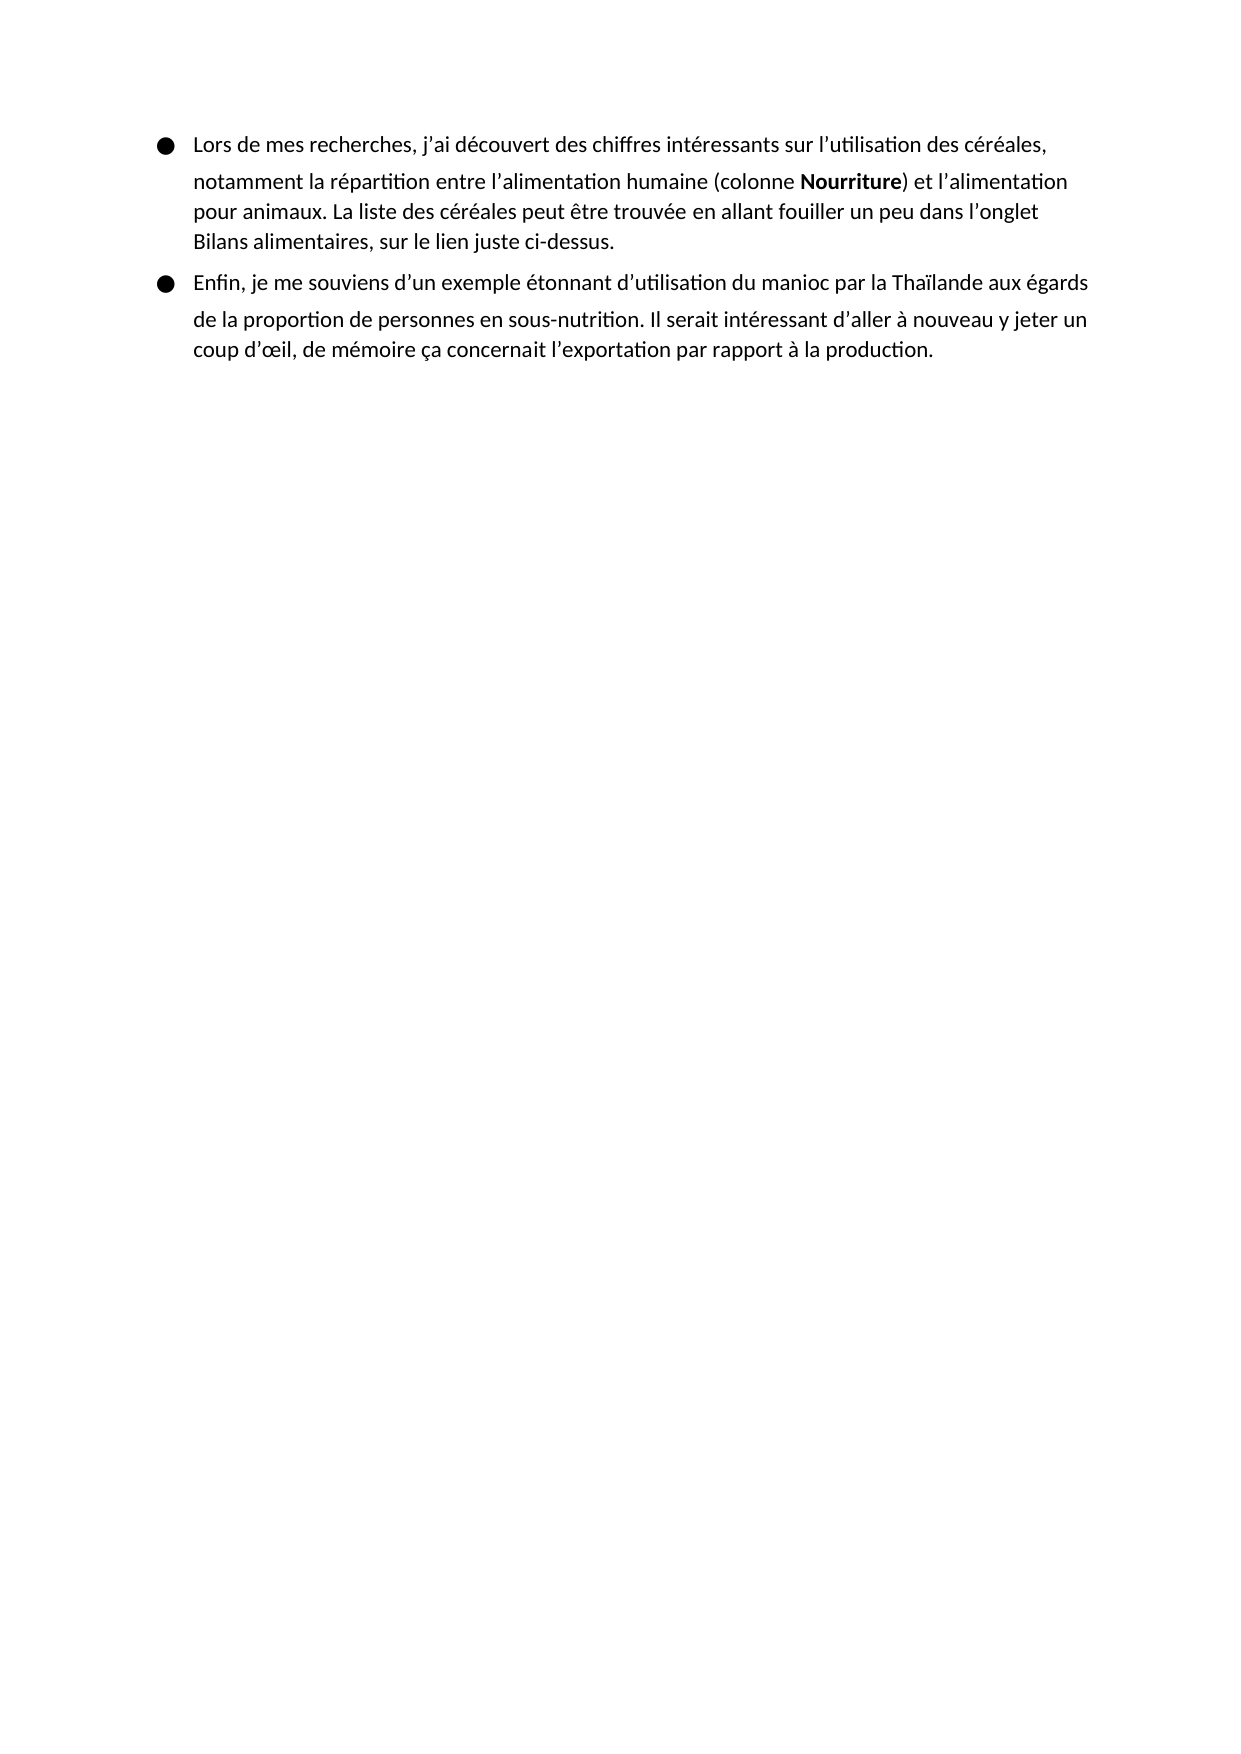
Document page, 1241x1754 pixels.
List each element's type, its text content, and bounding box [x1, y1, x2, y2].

list Lors de mes recherches, j’ai découvert des chiffres intéressants sur l’utilisation des céréales, notamment la répartition entre l’alimentation humaine (colonne Nourriture) et l’alimentation pour animaux. La liste des céréales peut être trouvée en allant fouiller un peu dans l’onglet Bilans alimentaires, sur le lien juste ci-dessus. [156, 118, 1092, 255]
list Enfin, je me souviens d’un exemple étonnant d’utilisation du manioc par la Thaïlande aux égards de la proportion de personnes en sous-nutrition. Il serait intéressant d’aller à nouveau y jeter un coup d’œil, de mémoire ça concernait l’exportation par rapport à la production. [156, 257, 1092, 363]
